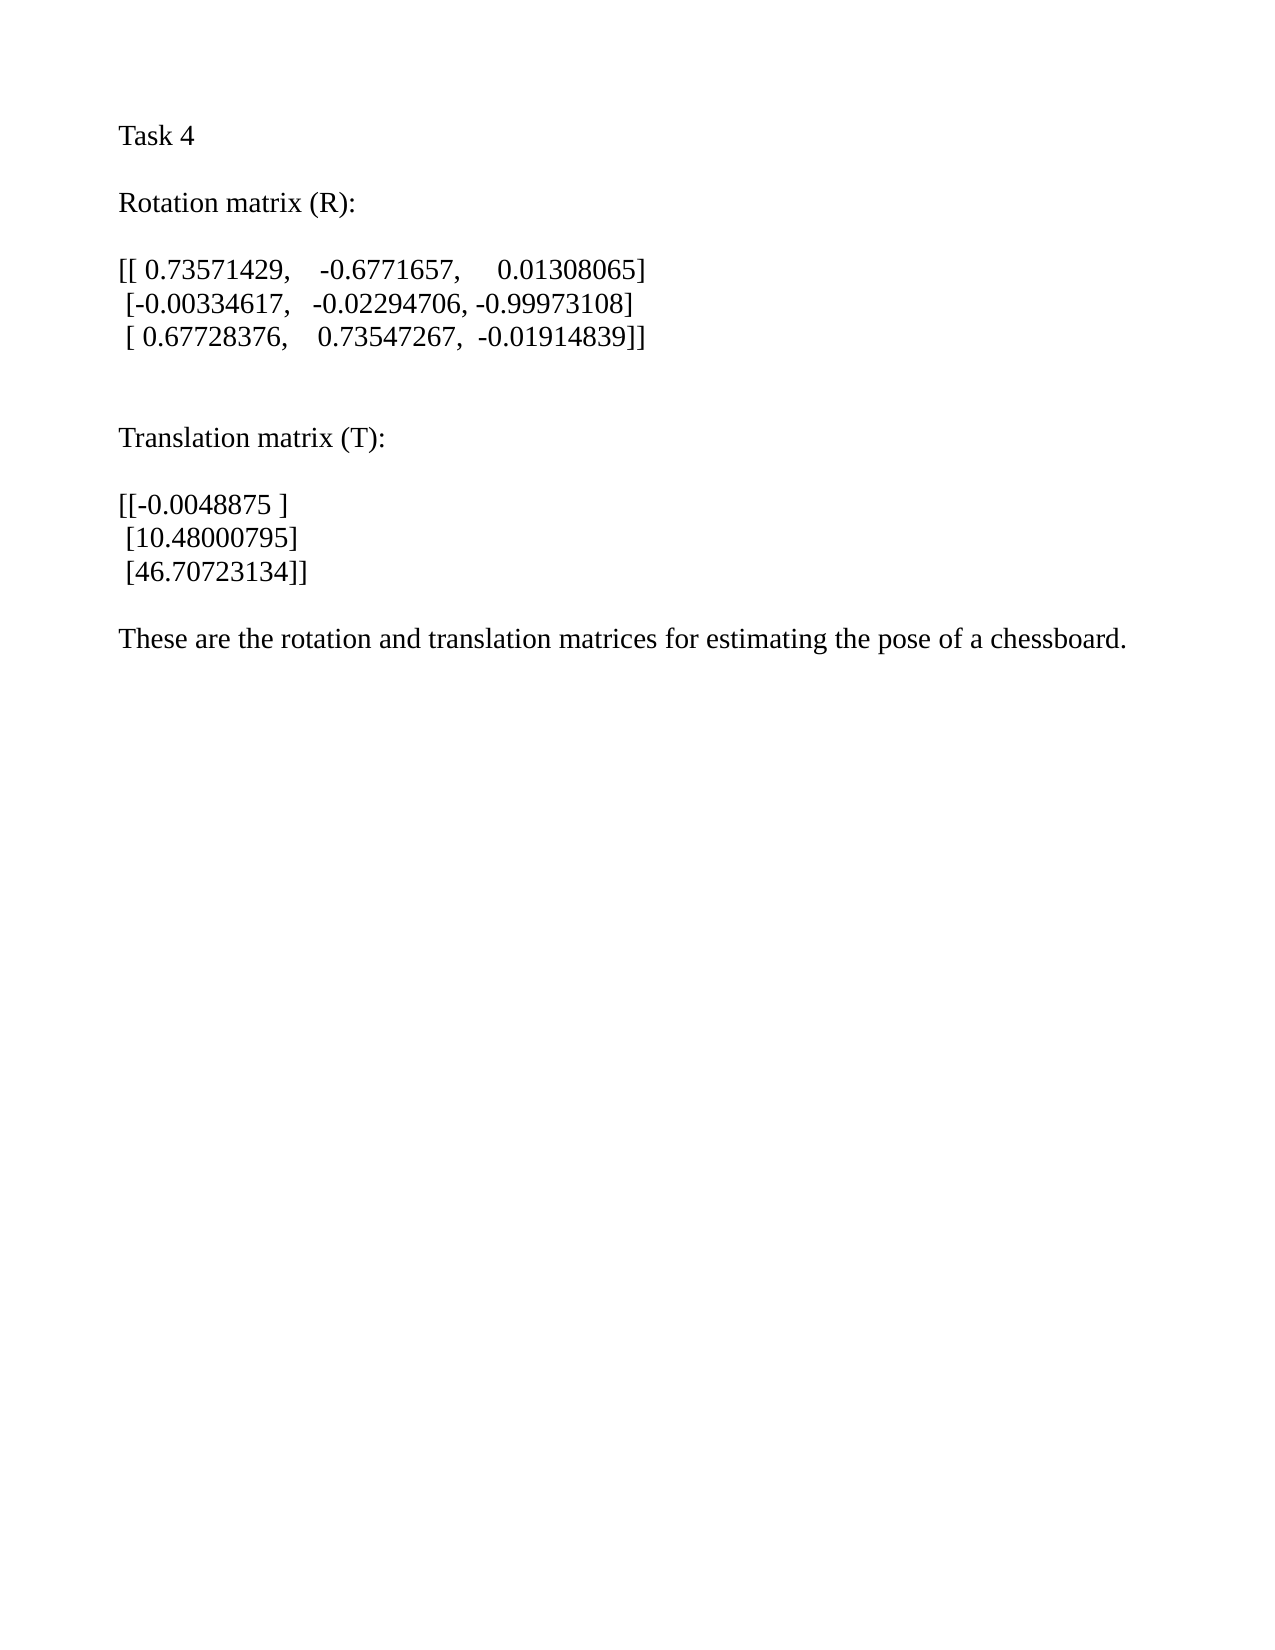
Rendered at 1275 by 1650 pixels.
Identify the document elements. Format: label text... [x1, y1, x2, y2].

text [[ 0.73571429, -0.6771657, 0.01308065] [118, 252, 1157, 286]
text [46.70723134]] [118, 554, 1157, 588]
text [ 0.67728376, 0.73547267, -0.01914839]] [118, 319, 1157, 353]
text [-0.00334617, -0.02294706, -0.99973108] [118, 286, 1157, 319]
text Translation matrix (T): [118, 420, 1157, 453]
text These are the rotation and translation matrices for estimating the pose of a chessboard. [118, 621, 1157, 655]
text [10.48000795] [118, 521, 1157, 554]
text Task 4 [118, 118, 1157, 152]
text Rotation matrix (R): [118, 185, 1157, 219]
text [[-0.0048875 ] [118, 487, 1157, 521]
